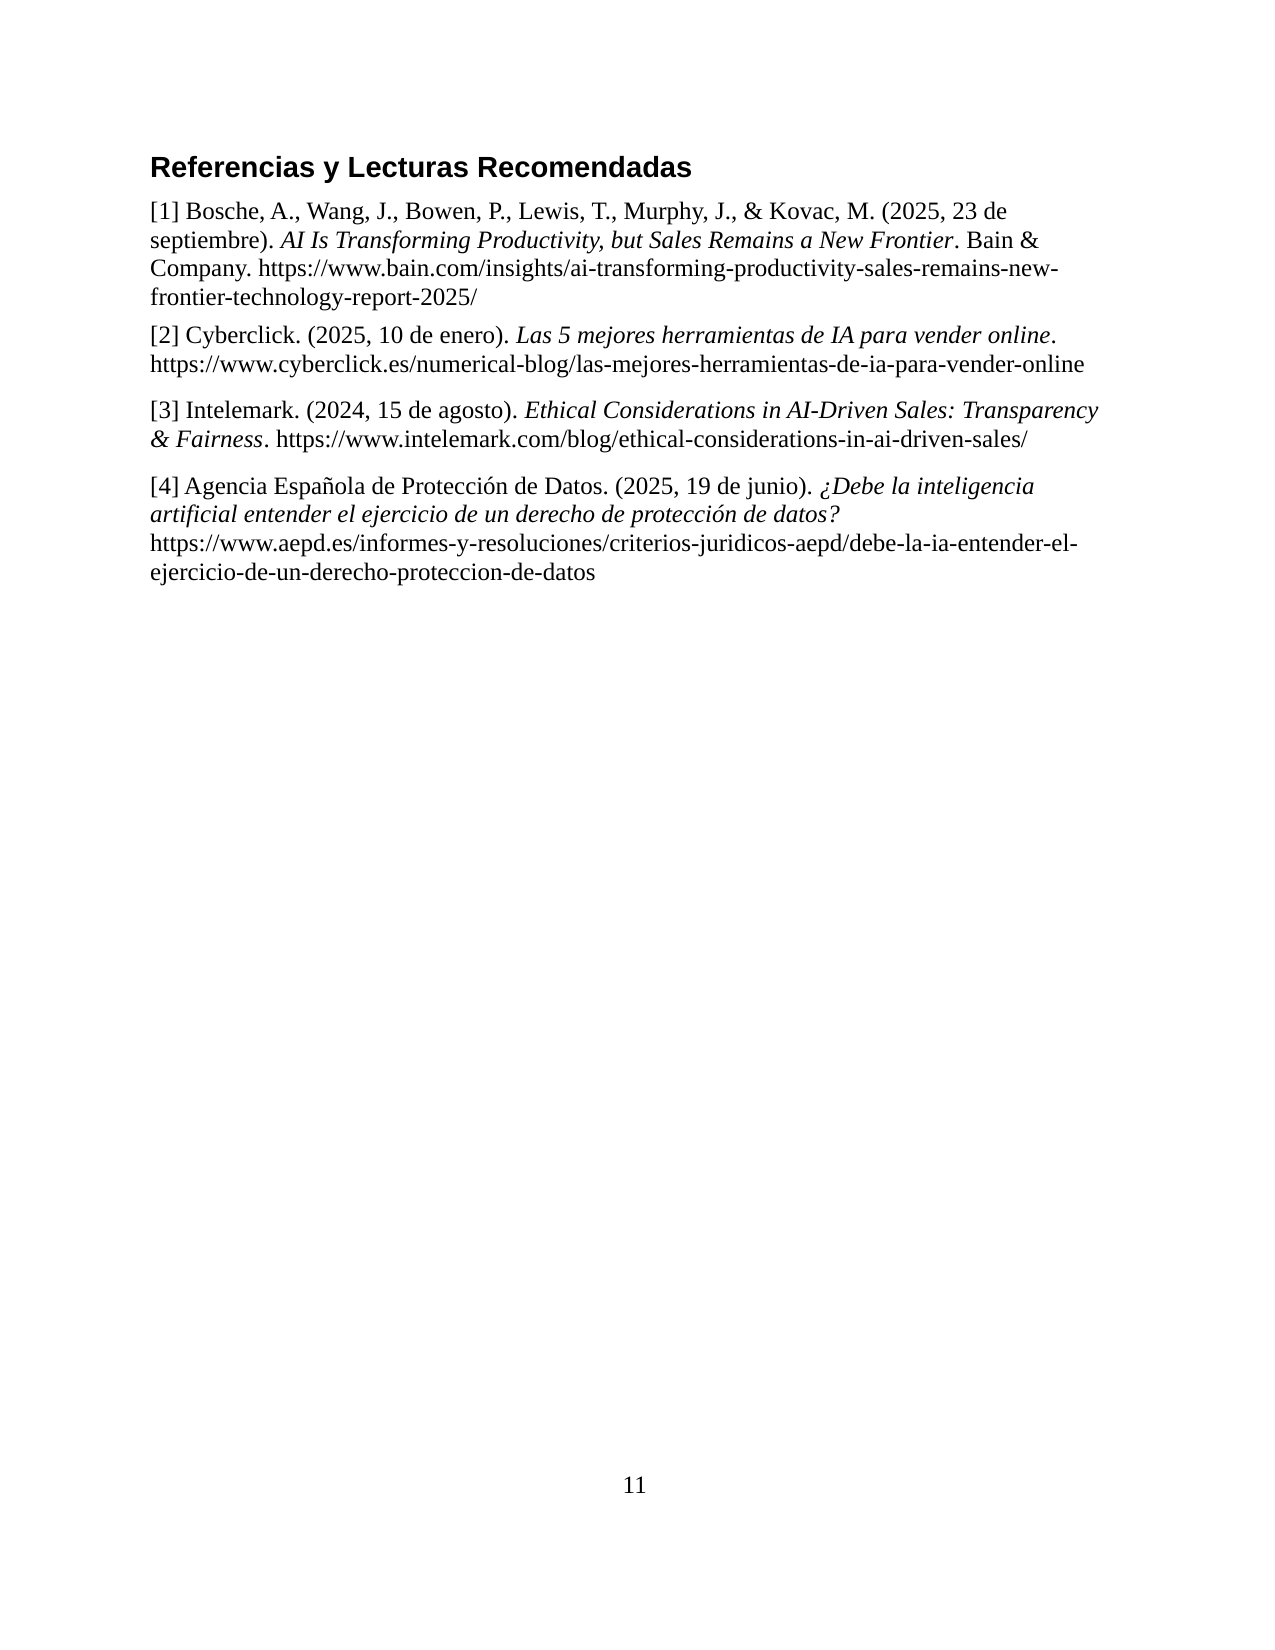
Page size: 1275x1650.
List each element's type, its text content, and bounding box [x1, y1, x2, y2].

text [1] Bosche, A., Wang, J., Bowen, P., Lewis, T., Murphy, J., & Kovac, M. (2025, 23 de septiembre). AI Is Transforming Productivity, but Sales Remains a New Frontier. Bain & Company. https://www.bain.com/insights/ai-transforming-productivity-sales-remains-new-frontier-technology-report-2025/ [150, 196, 1125, 311]
text [2] Cyberclick. (2025, 10 de enero). Las 5 mejores herramientas de IA para vender online. https://www.cyberclick.es/numerical-blog/las-mejores-herramientas-de-ia-para-vender-online [150, 320, 1125, 377]
text [4] Agencia Española de Protección de Datos. (2025, 19 de junio). ¿Debe la inteligencia artificial entender el ejercicio de un derecho de protección de datos? https://www.aepd.es/informes-y-resoluciones/criterios-juridicos-aepd/debe-la-ia-entender-el-ejercicio-de-un-derecho-proteccion-de-datos [150, 471, 1125, 586]
subtitle Referencias y Lecturas Recomendadas [150, 150, 1125, 183]
text [3] Intelemark. (2024, 15 de agosto). Ethical Considerations in AI-Driven Sales: Transparency & Fairness. https://www.intelemark.com/blog/ethical-considerations-in-ai-driven-sales/ [150, 395, 1125, 453]
